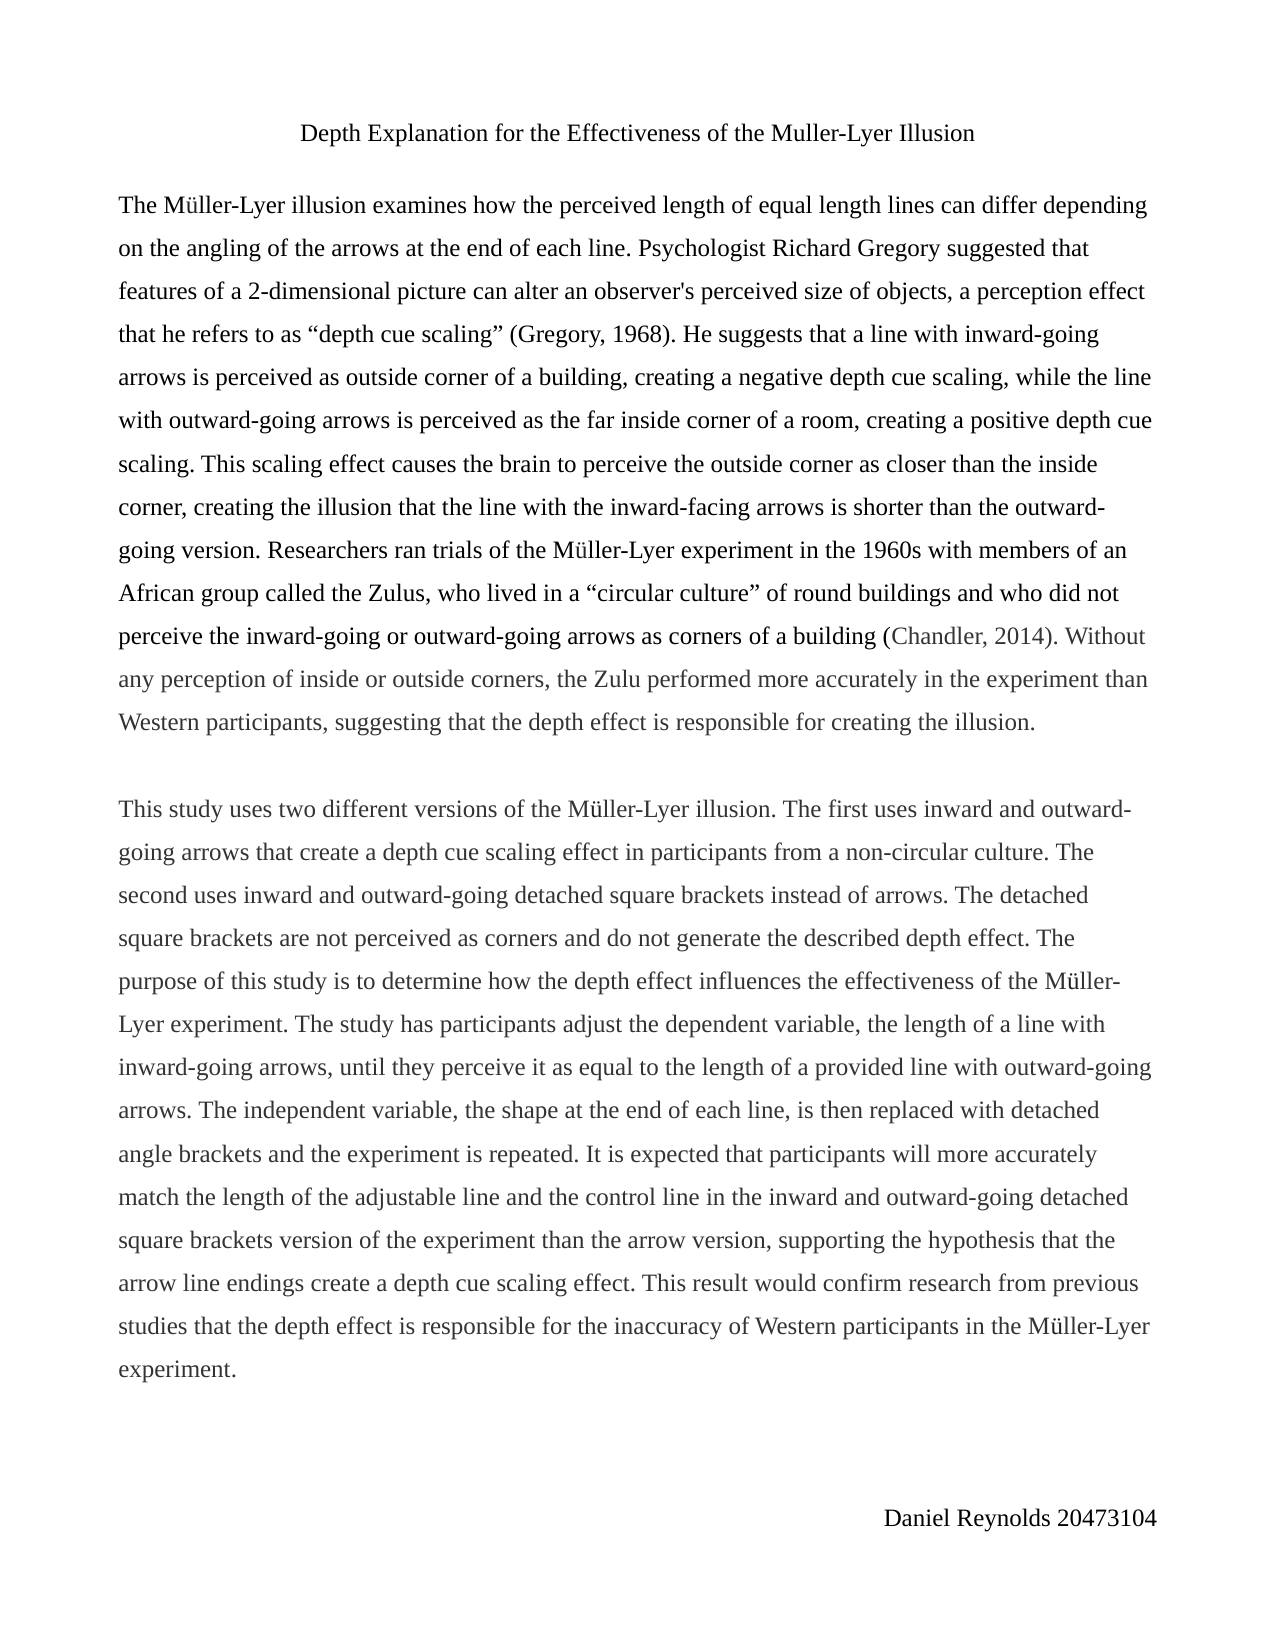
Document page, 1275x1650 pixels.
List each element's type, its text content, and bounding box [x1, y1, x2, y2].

text This study uses two different versions of the Müller-Lyer illusion. The first uses inward and outward-going arrows that create a depth cue scaling effect in participants from a non-circular culture. The second uses inward and outward-going detached square brackets instead of arrows. The detached square brackets are not perceived as corners and do not generate the described depth effect. The purpose of this study is to determine how the depth effect influences the effectiveness of the Müller-Lyer experiment. The study has participants adjust the dependent variable, the length of a line with inward-going arrows, until they perceive it as equal to the length of a provided line with outward-going arrows. The independent variable, the shape at the end of each line, is then replaced with detached angle brackets and the experiment is repeated. It is expected that participants will more accurately match the length of the adjustable line and the control line in the inward and outward-going detached square brackets version of the experiment than the arrow version, supporting the hypothesis that the arrow line endings create a depth cue scaling effect. This result would confirm research from previous studies that the depth effect is responsible for the inaccuracy of Western participants in the Müller-Lyer experiment. [118, 794, 1157, 1383]
text The Müller-Lyer illusion examines how the perceived length of equal length lines can differ depending on the angling of the arrows at the end of each line. Psychologist Richard Gregory suggested that features of a 2-dimensional picture can alter an observer's perceived size of objects, a perception effect that he refers to as “depth cue scaling” (Gregory, 1968). He suggests that a line with inward-going arrows is perceived as outside corner of a building, creating a negative depth cue scaling, while the line with outward-going arrows is perceived as the far inside corner of a room, creating a positive depth cue scaling. This scaling effect causes the brain to perceive the outside corner as closer than the inside corner, creating the illusion that the line with the inward-facing arrows is shorter than the outward-going version. Researchers ran trials of the Müller-Lyer experiment in the 1960s with members of an African group called the Zulus, who lived in a “circular culture” of round buildings and who did not perceive the inward-going or outward-going arrows as corners of a building (Chandler, 2014). Without any perception of inside or outside corners, the Zulu performed more accurately in the experiment than Western participants, suggesting that the depth effect is responsible for creating the illusion. [118, 190, 1157, 736]
text Depth Explanation for the Effectiveness of the Muller-Lyer Illusion [118, 118, 1157, 147]
